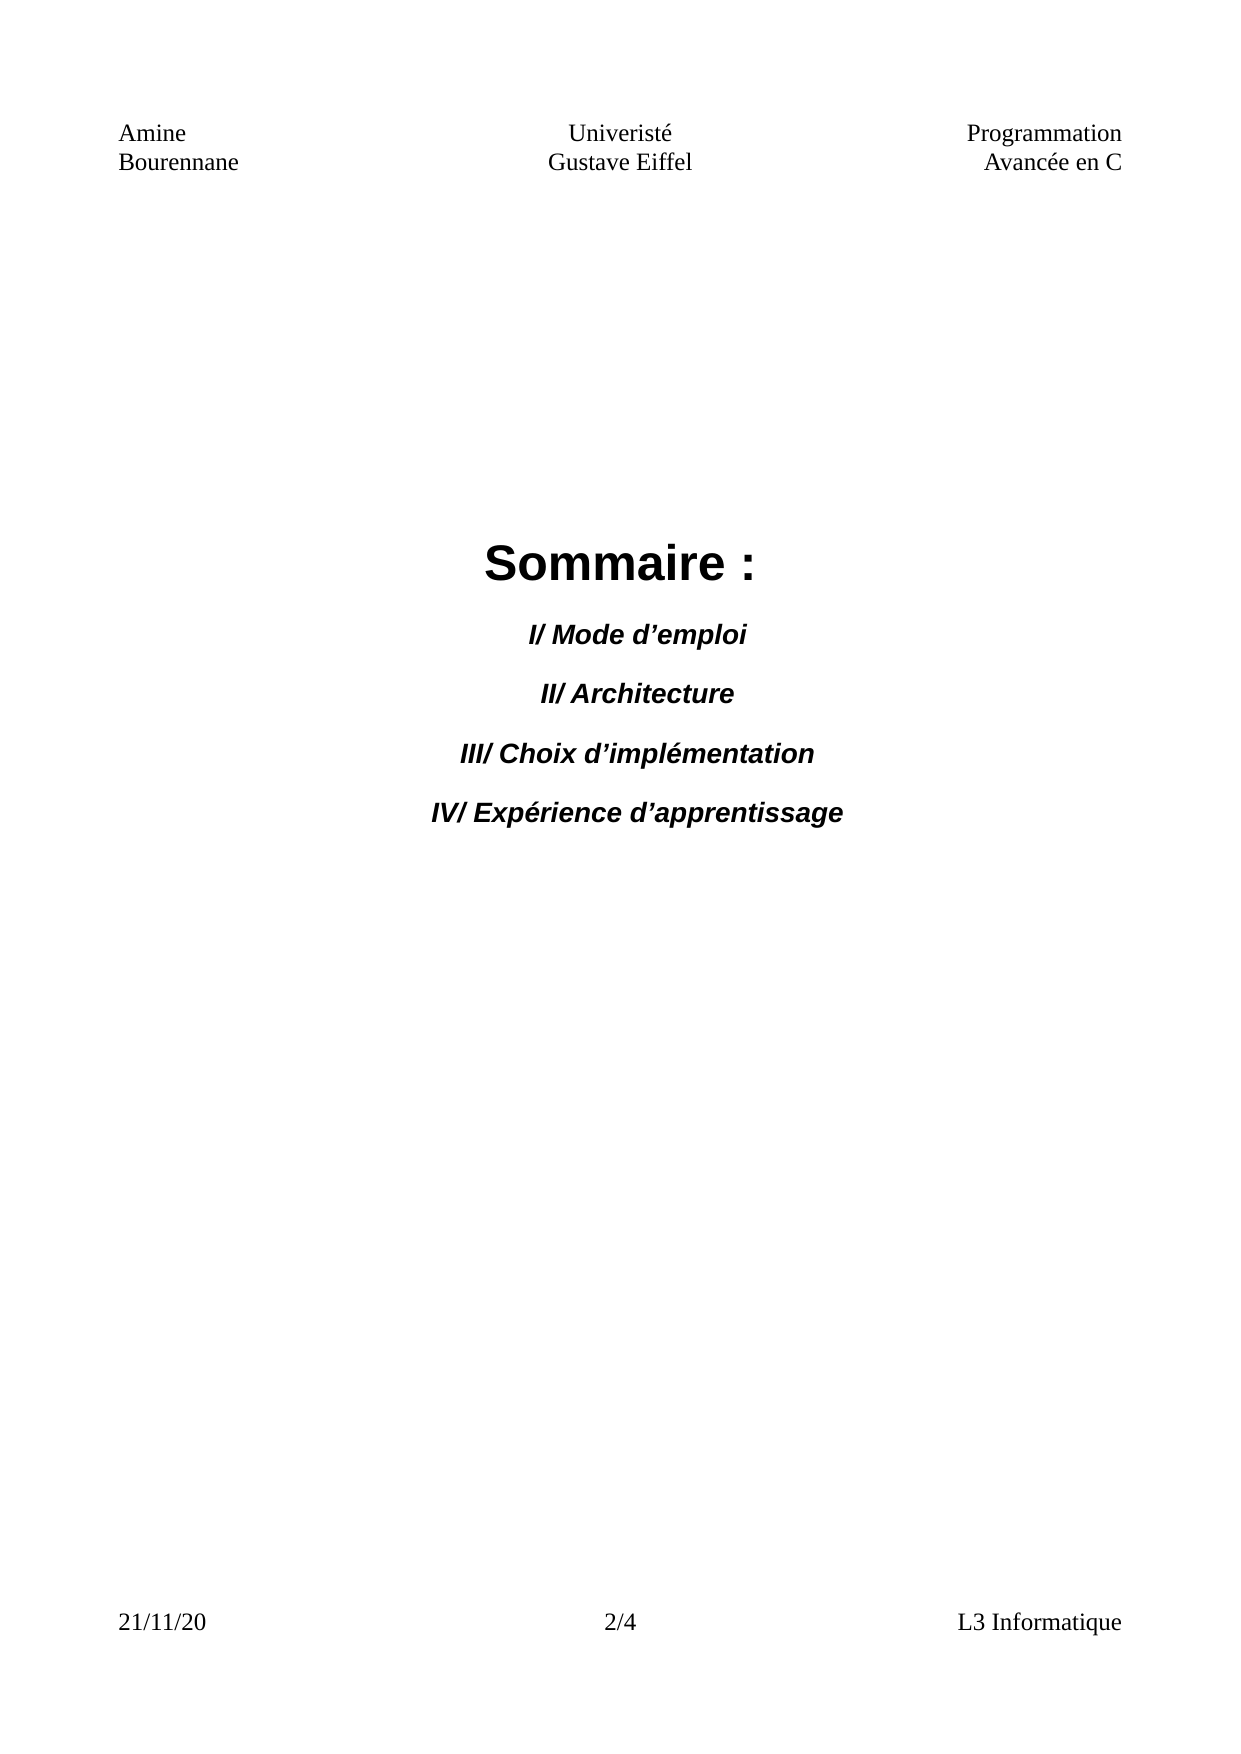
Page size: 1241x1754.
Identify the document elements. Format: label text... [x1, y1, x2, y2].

subtitle IV/ Expérience d’apprentissage [156, 796, 1122, 828]
subtitle III/ Choix d’implémentation [156, 737, 1122, 769]
subtitle Sommaire : [118, 534, 1122, 591]
subtitle II/ Architecture [156, 678, 1122, 710]
subtitle I/ Mode d’emploi [156, 618, 1122, 651]
